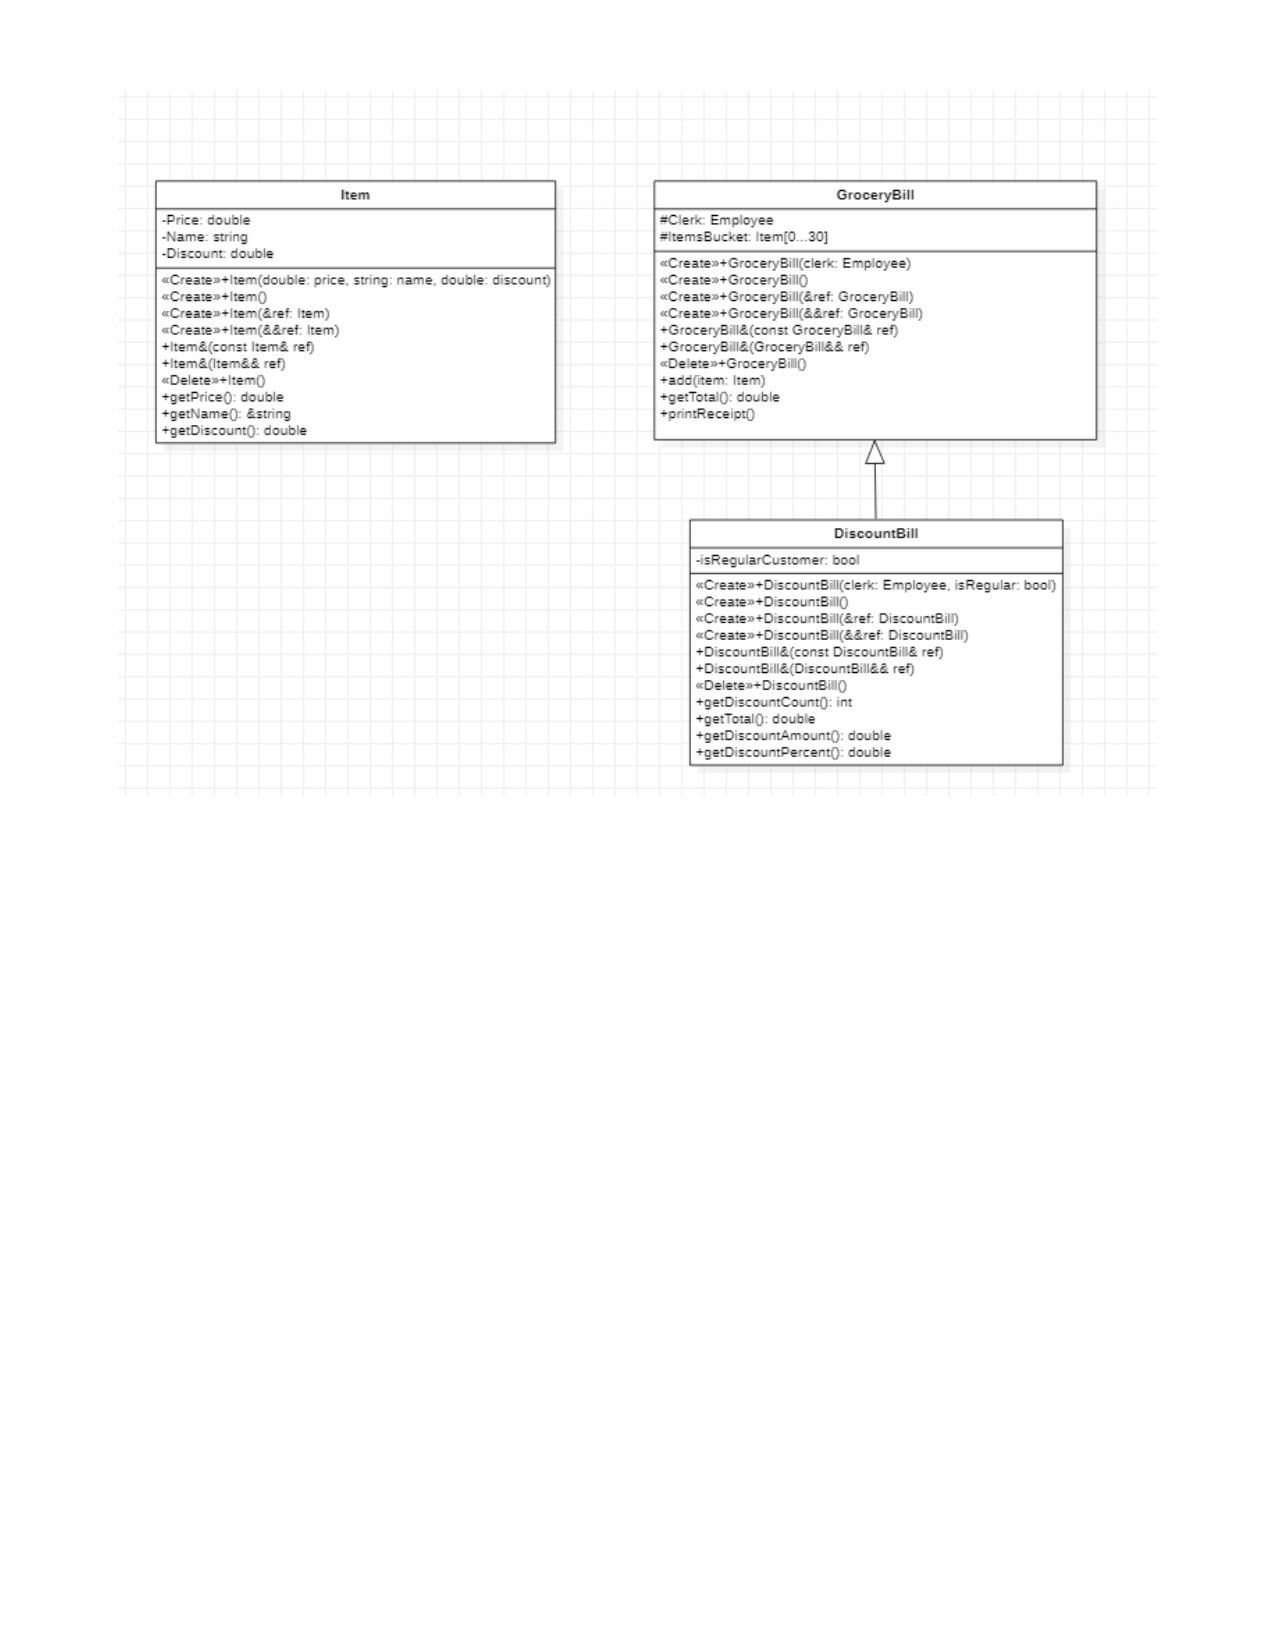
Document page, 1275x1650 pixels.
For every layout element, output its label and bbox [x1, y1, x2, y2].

picture [118, 91, 1157, 796]
